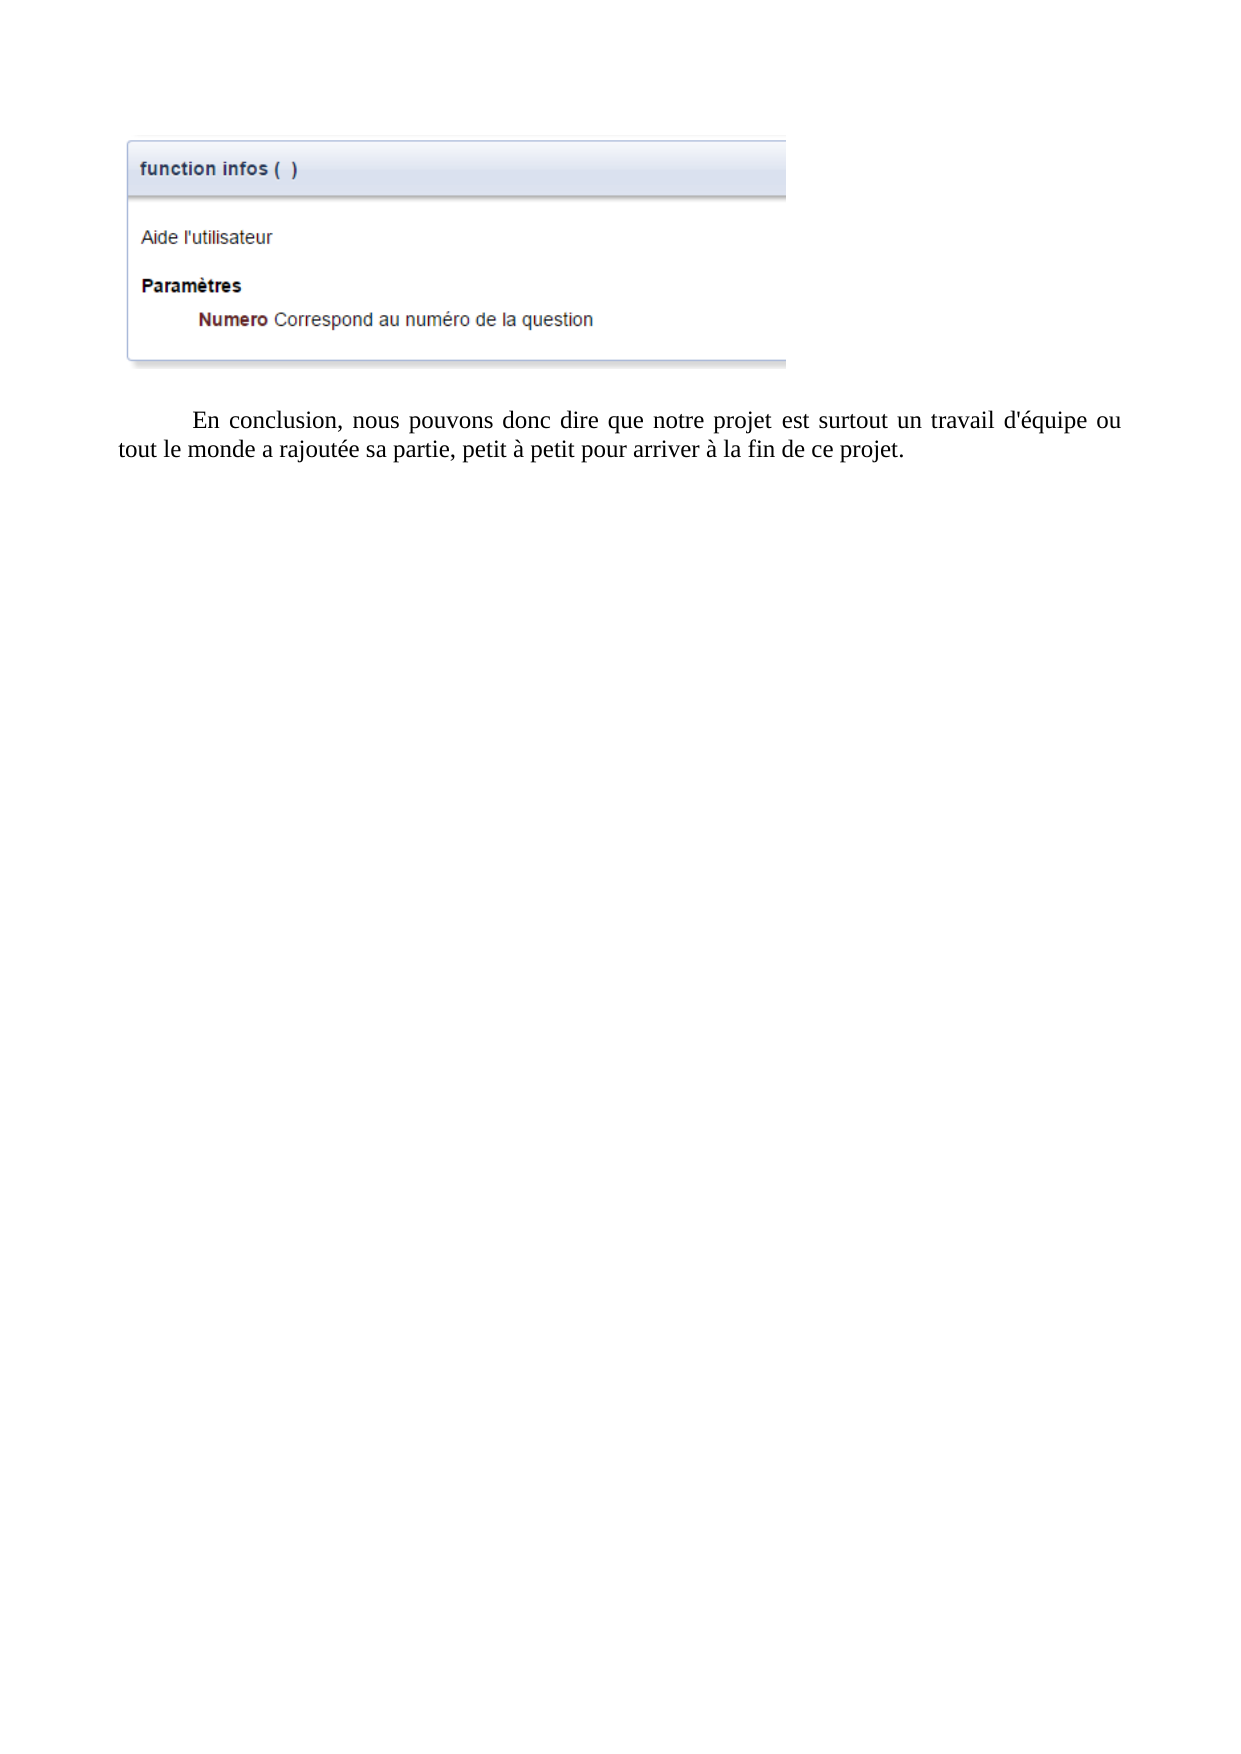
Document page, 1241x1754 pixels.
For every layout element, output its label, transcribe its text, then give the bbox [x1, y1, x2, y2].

text En conclusion, nous pouvons donc dire que notre projet est surtout un travail d'équipe ou tout le monde a rajoutée sa partie, petit à petit pour arriver à la fin de ce projet. [118, 406, 1122, 463]
